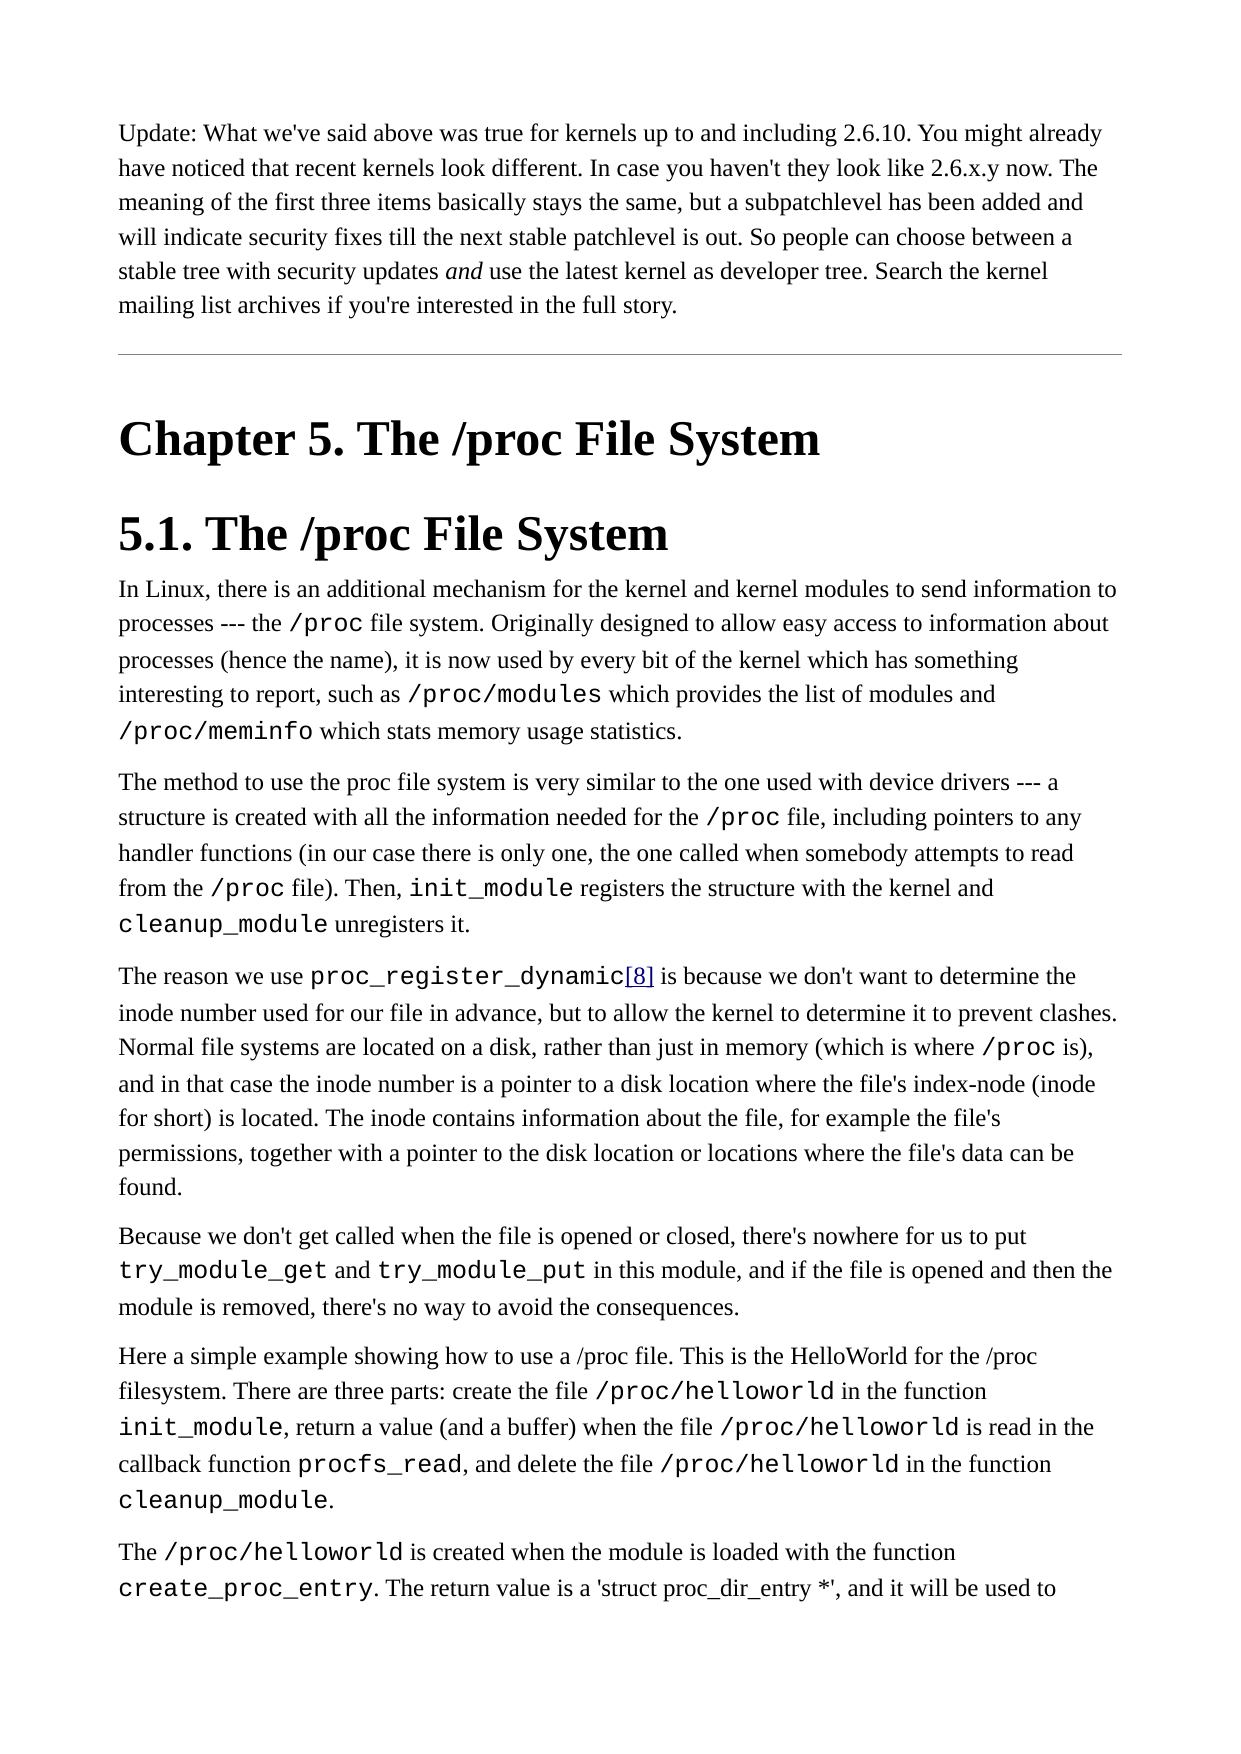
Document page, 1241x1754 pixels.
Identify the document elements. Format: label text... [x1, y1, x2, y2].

text The method to use the proc file system is very similar to the one used with device drivers --- a structure is created with all the information needed for the /proc file, including pointers to any handler functions (in our case there is only one, the one called when somebody attempts to read from the /proc file). Then, init_module registers the structure with the kernel and cleanup_module unregisters it. [118, 767, 1122, 940]
text Here a simple example showing how to use a /proc file. This is the HelloWorld for the /proc filesystem. There are three parts: create the file /proc/helloworld in the function init_module, return a value (and a buffer) when the file /proc/helloworld is read in the callback function procfs_read, and delete the file /proc/helloworld in the function cleanup_module. [118, 1341, 1122, 1516]
text Update: What we've said above was true for kernels up to and including 2.6.10. You might already have noticed that recent kernels look different. In case you haven't they look like 2.6.x.y now. The meaning of the first three items basically stays the same, but a subpatchlevel has been added and will indicate security fixes till the next stable patchlevel is out. So people can choose between a stable tree with security updates and use the latest kernel as developer tree. Search the kernel mailing list archives if you're interested in the full story. [118, 118, 1122, 319]
text Because we don't get called when the file is opened or closed, there's nowhere for us to put try_module_get and try_module_put in this module, and if the file is opened and then the module is removed, there's no way to avoid the consequences. [118, 1221, 1122, 1321]
text The /proc/helloworld is created when the module is loaded with the function create_proc_entry. The return value is a 'struct proc_dir_entry *', and it will be used to [118, 1537, 1122, 1604]
text In Linux, there is an additional mechanism for the kernel and kernel modules to send information to processes --- the /proc file system. Originally designed to allow easy access to information about processes (hence the name), it is now used by every bit of the kernel which has something interesting to report, such as /proc/modules which provides the list of modules and /proc/meminfo which stats memory usage statistics. [118, 574, 1122, 747]
subtitle 5.1. The /proc File System [118, 504, 1122, 561]
subtitle Chapter 5. The /proc File System [118, 409, 1122, 466]
text The reason we use proc_register_dynamic[8] is because we don't want to determine the inode number used for our file in advance, but to allow the kernel to determine it to prevent clashes. Normal file systems are located on a disk, rather than just in memory (which is where /proc is), and in that case the inode number is a pointer to a disk location where the file's index-node (inode for short) is located. The inode contains information about the file, for example the file's permissions, together with a pointer to the disk location or locations where the file's data can be found. [118, 961, 1122, 1201]
